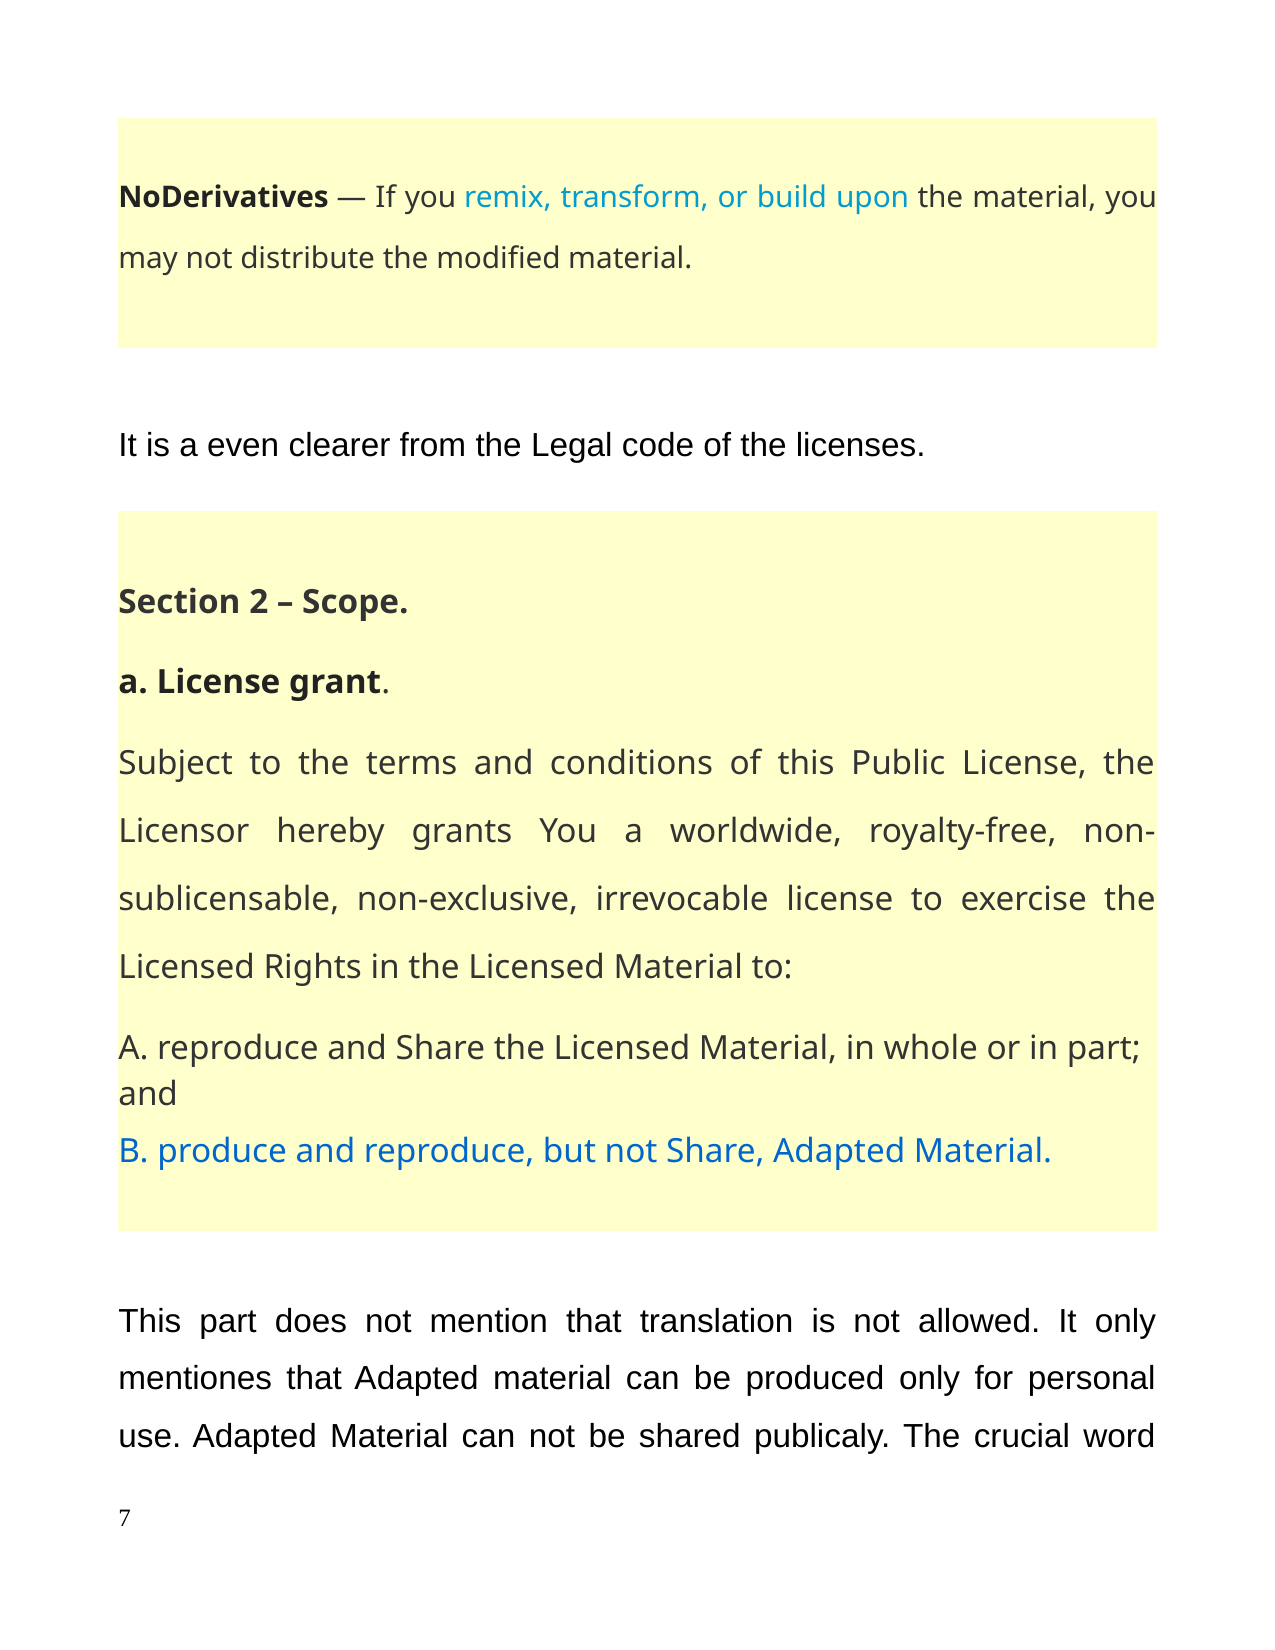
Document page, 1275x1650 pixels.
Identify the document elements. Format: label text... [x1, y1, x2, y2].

text Subject to the terms and conditions of this Public License, the Licensor hereby grants You a worldwide, royalty-free, non-sublicensable, non-exclusive, irrevocable license to exercise the Licensed Rights in the Licensed Material to: [118, 739, 1157, 989]
text It is a even clearer from the Legal code of the licenses. [118, 425, 1157, 463]
text Section 2 – Scope. [118, 578, 1157, 623]
list produce and reproduce, but not Share, Adapted Material. [118, 1127, 1157, 1173]
list a. License grant. [118, 658, 1157, 704]
text This part does not mention that translation is not allowed. It only mentiones that Adapted material can be produced only for personal use. Adapted Material can not be shared publicaly. The crucial word [118, 1301, 1157, 1454]
text NoDerivatives — If you remix, transform, or build upon the material, you may not distribute the modified material. [118, 176, 1157, 277]
list reproduce and Share the Licensed Material, in whole or in part; and [118, 1024, 1157, 1115]
